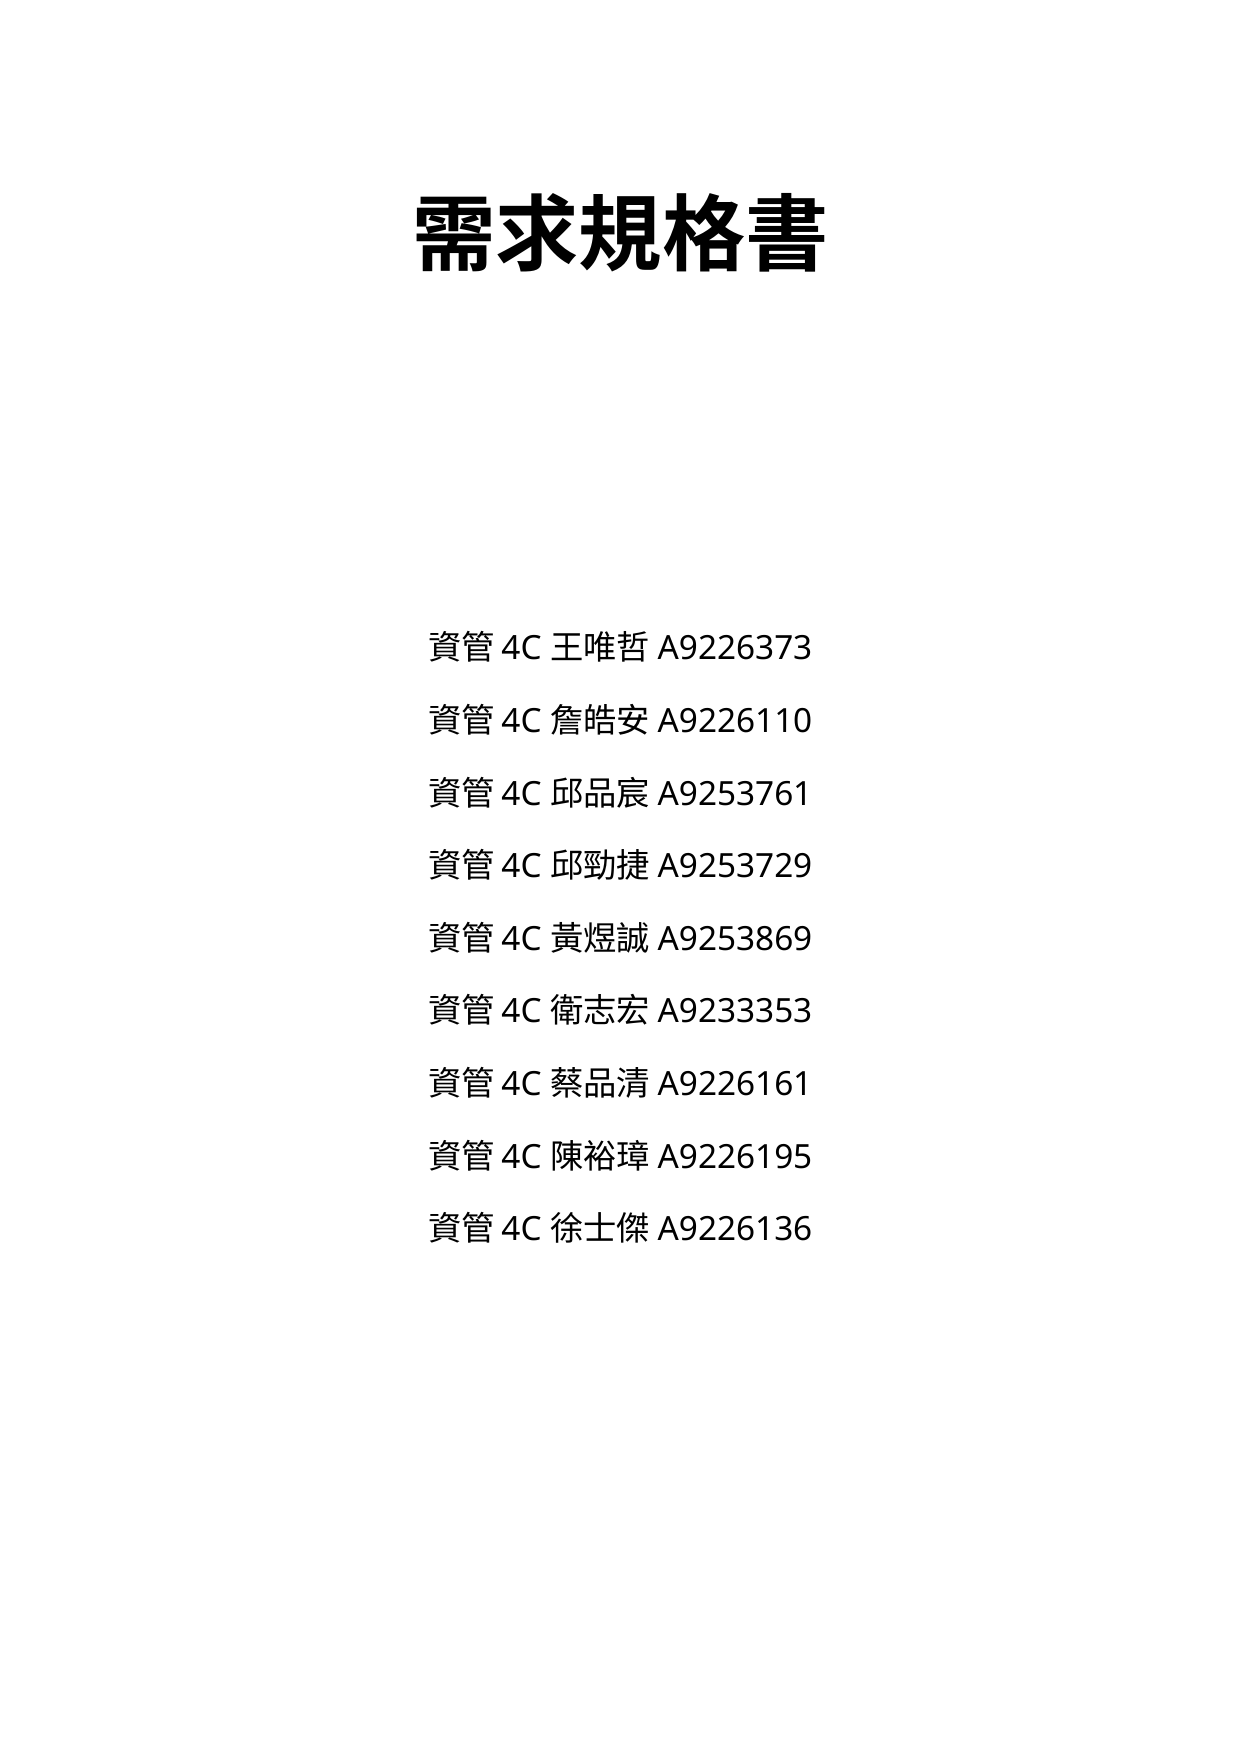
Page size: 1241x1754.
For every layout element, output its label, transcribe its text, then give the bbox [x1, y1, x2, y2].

text 資管4C 蔡品清 A9226161 [118, 1057, 1122, 1105]
text 資管4C 詹皓安 A9226110 [118, 694, 1122, 742]
text 資管4C 衛志宏 A9233353 [118, 984, 1122, 1033]
text 資管4C 王唯哲 A9226373 [118, 621, 1122, 669]
text 資管4C 陳裕璋 A9226195 [118, 1129, 1122, 1178]
text 資管4C 邱品宸 A9253761 [118, 766, 1122, 815]
text 資管4C 邱勁捷 A9253729 [118, 839, 1122, 887]
text 資管4C 徐士傑 A9226136 [118, 1202, 1122, 1250]
text 資管4C 黃煜誠 A9253869 [118, 912, 1122, 960]
title 需求規格書 [118, 168, 1122, 289]
